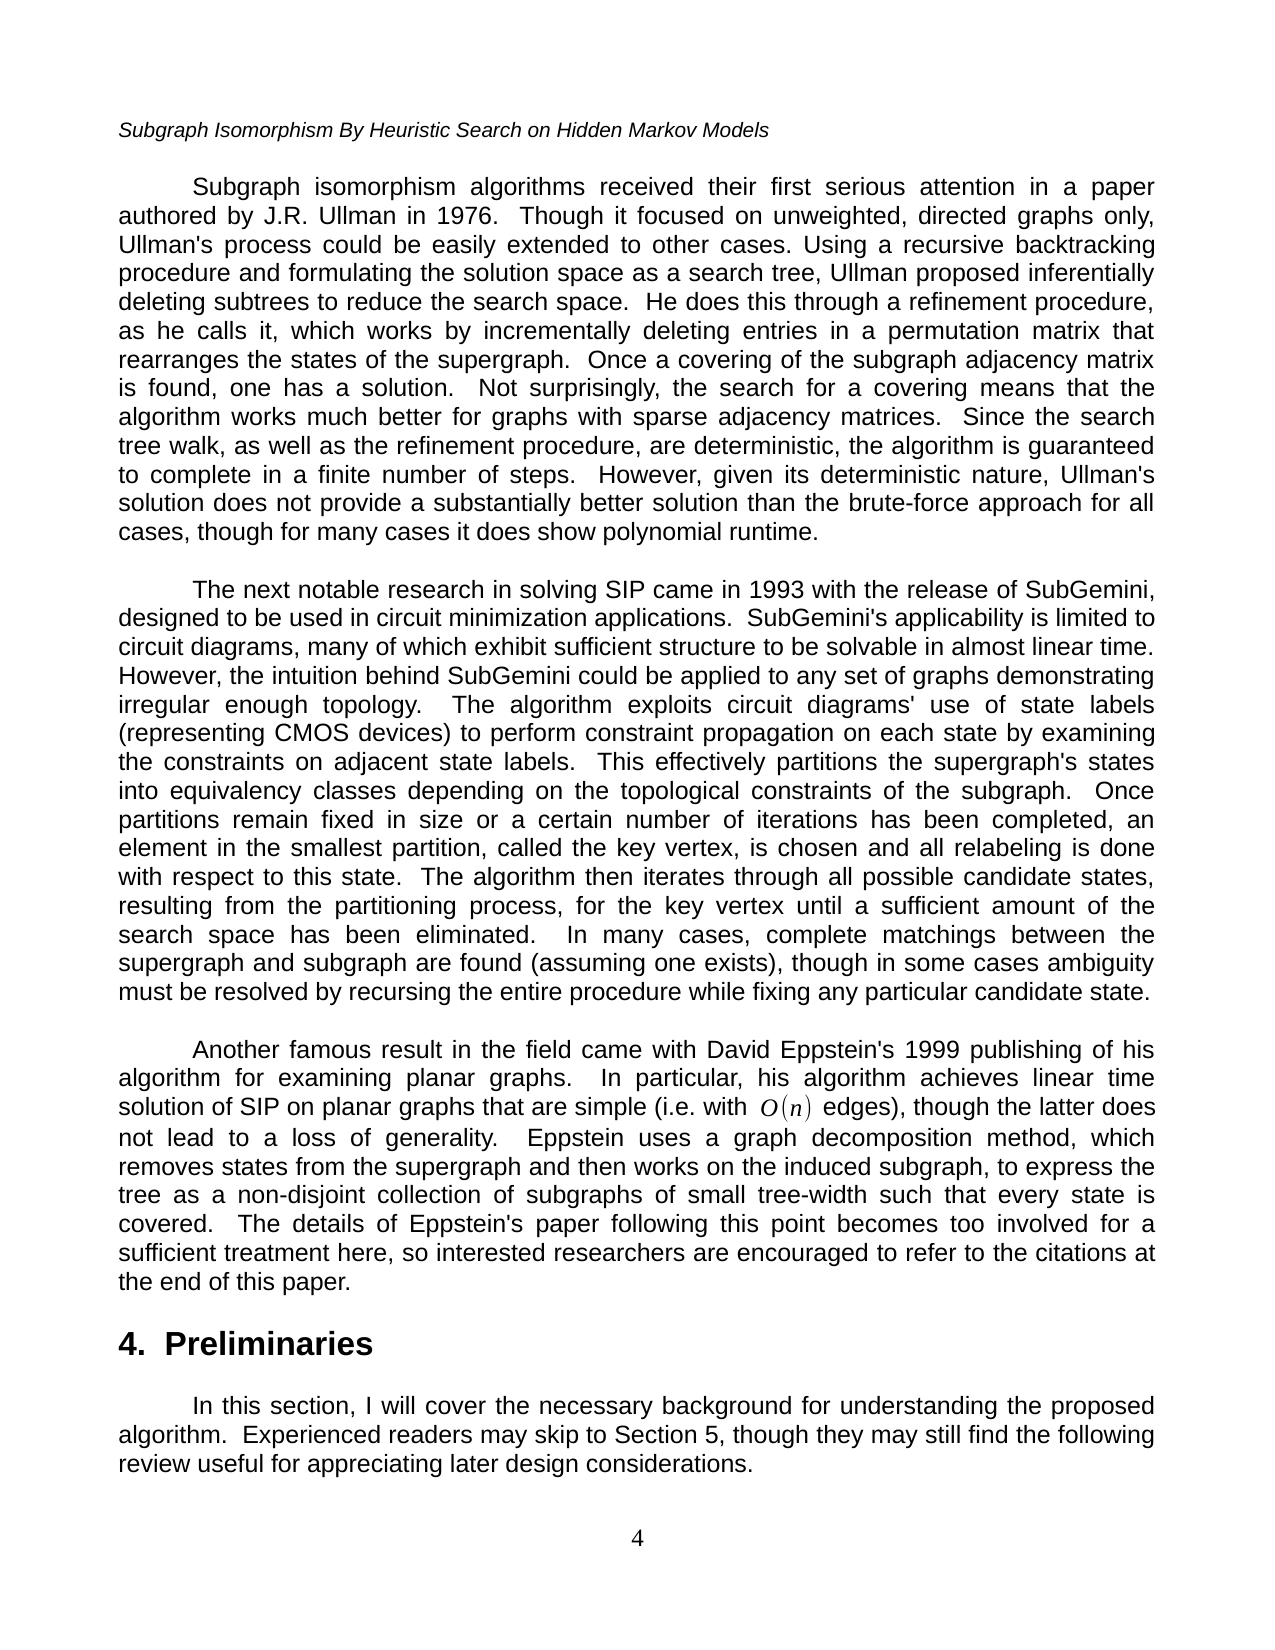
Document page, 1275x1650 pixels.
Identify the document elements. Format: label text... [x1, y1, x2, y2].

text 4. Preliminaries [118, 1295, 1157, 1362]
text The next notable research in solving SIP came in 1993 with the release of SubGemini, designed to be used in circuit minimization applications. SubGemini's applicability is limited to circuit diagrams, many of which exhibit sufficient structure to be solvable in almost linear time. However, the intuition behind SubGemini could be applied to any set of graphs demonstrating irregular enough topology. The algorithm exploits circuit diagrams' use of state labels (representing CMOS devices) to perform constraint propagation on each state by examining the constraints on adjacent state labels. This effectively partitions the supergraph's states into equivalency classes depending on the topological constraints of the subgraph. Once partitions remain fixed in size or a certain number of iterations has been completed, an element in the smallest partition, called the key vertex, is chosen and all relabeling is done with respect to this state. The algorithm then iterates through all possible candidate states, resulting from the partitioning process, for the key vertex until a sufficient amount of the search space has been eliminated. In many cases, complete matchings between the supergraph and subgraph are found (assuming one exists), though in some cases ambiguity must be resolved by recursing the entire procedure while fixing any particular candidate state. [118, 574, 1157, 1006]
text In this section, I will cover the necessary background for understanding the proposed algorithm. Experienced readers may skip to Section 5, though they may still find the following review useful for appreciating later design considerations. [118, 1391, 1157, 1477]
text Another famous result in the field came with David Eppstein's 1999 publishing of his algorithm for examining planar graphs. In particular, his algorithm achieves linear time solution of SIP on planar graphs that are simple (i.e. withedges), though the latter does not lead to a loss of generality. Eppstein uses a graph decomposition method, which removes states from the supergraph and then works on the induced subgraph, to express the tree as a non-disjoint collection of subgraphs of small tree-width such that every state is covered. The details of Eppstein's paper following this point becomes too involved for a sufficient treatment here, so interested researchers are encouraged to refer to the citations at the end of this paper. [118, 1034, 1157, 1295]
text Subgraph isomorphism algorithms received their first serious attention in a paper authored by J.R. Ullman in 1976. Though it focused on unweighted, directed graphs only, Ullman's process could be easily extended to other cases. Using a recursive backtracking procedure and formulating the solution space as a search tree, Ullman proposed inferentially deleting subtrees to reduce the search space. He does this through a refinement procedure, as he calls it, which works by incrementally deleting entries in a permutation matrix that rearranges the states of the supergraph. Once a covering of the subgraph adjacency matrix is found, one has a solution. Not surprisingly, the search for a covering means that the algorithm works much better for graphs with sparse adjacency matrices. Since the search tree walk, as well as the refinement procedure, are deterministic, the algorithm is guaranteed to complete in a finite number of steps. However, given its deterministic nature, Ullman's solution does not provide a substantially better solution than the brute-force approach for all cases, though for many cases it does show polynomial runtime. [118, 172, 1157, 546]
